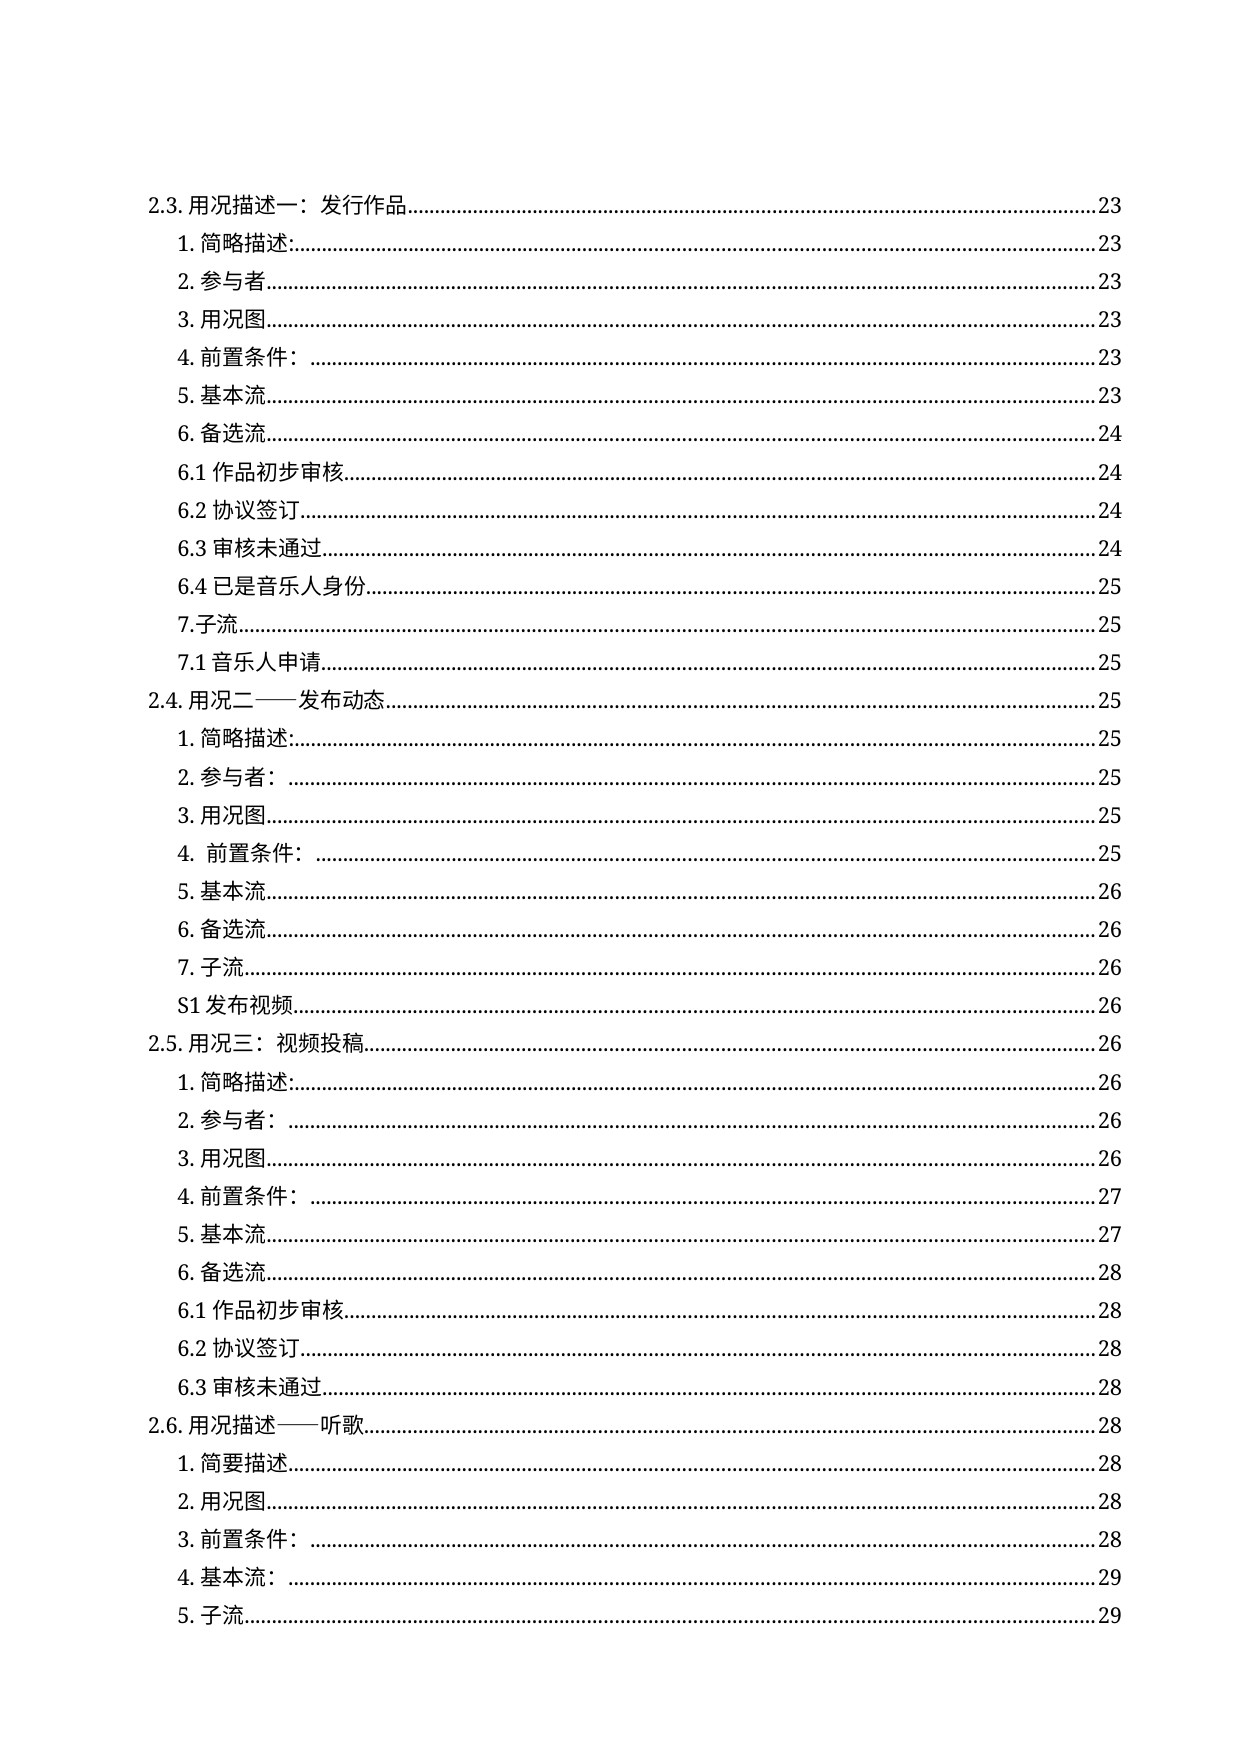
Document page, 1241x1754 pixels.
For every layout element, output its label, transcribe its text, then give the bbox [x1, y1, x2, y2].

text 3. 用况图 26 [177, 1141, 1122, 1172]
text 4. 前置条件： 27 [177, 1179, 1122, 1211]
text 1. 简略描述: 26 [177, 1064, 1122, 1096]
text 3. 用况图 23 [177, 302, 1122, 334]
text 6.1 作品初步审核 28 [177, 1293, 1122, 1325]
text 6.3 审核未通过 24 [177, 531, 1122, 562]
text 6.1 作品初步审核 24 [177, 454, 1122, 486]
text 1. 简略描述: 25 [177, 721, 1122, 753]
text 5. 基本流 23 [177, 378, 1122, 410]
text 6.2 协议签订 24 [177, 493, 1122, 524]
text 4. 前置条件： 25 [177, 836, 1122, 867]
text 6. 备选流 28 [177, 1255, 1122, 1287]
text 1. 简略描述: 23 [177, 226, 1122, 257]
text 3. 用况图 25 [177, 798, 1122, 829]
text 2. 用况图 28 [177, 1484, 1122, 1516]
text 2. 参与者： 26 [177, 1103, 1122, 1134]
text 6.3 审核未通过 28 [177, 1369, 1122, 1401]
text 6. 备选流 24 [177, 416, 1122, 448]
text S1发布视频 26 [177, 988, 1122, 1020]
text 3. 前置条件： 28 [177, 1522, 1122, 1554]
text 5. 基本流 26 [177, 874, 1122, 906]
text 2. 参与者： 25 [177, 759, 1122, 791]
text 2. 参与者 23 [177, 264, 1122, 296]
text 2.5. 用况三：视频投稿 26 [148, 1026, 1122, 1058]
text 7. 子流 26 [177, 950, 1122, 982]
text 6. 备选流 26 [177, 912, 1122, 944]
text 5. 子流 29 [177, 1598, 1122, 1630]
text 5. 基本流 27 [177, 1217, 1122, 1249]
text 6.2 协议签订 28 [177, 1331, 1122, 1363]
text 7.子流 25 [177, 607, 1122, 639]
text 7.1音乐人申请 25 [177, 645, 1122, 677]
text 2.6. 用况描述——听歌 28 [148, 1408, 1122, 1439]
text 2.4. 用况二——发布动态 25 [148, 683, 1122, 715]
text 4. 基本流： 29 [177, 1560, 1122, 1592]
text 2.3. 用况描述一：发行作品 23 [148, 188, 1122, 219]
text 4. 前置条件： 23 [177, 340, 1122, 372]
text 1. 简要描述 28 [177, 1446, 1122, 1477]
text 6.4 已是音乐人身份 25 [177, 569, 1122, 601]
